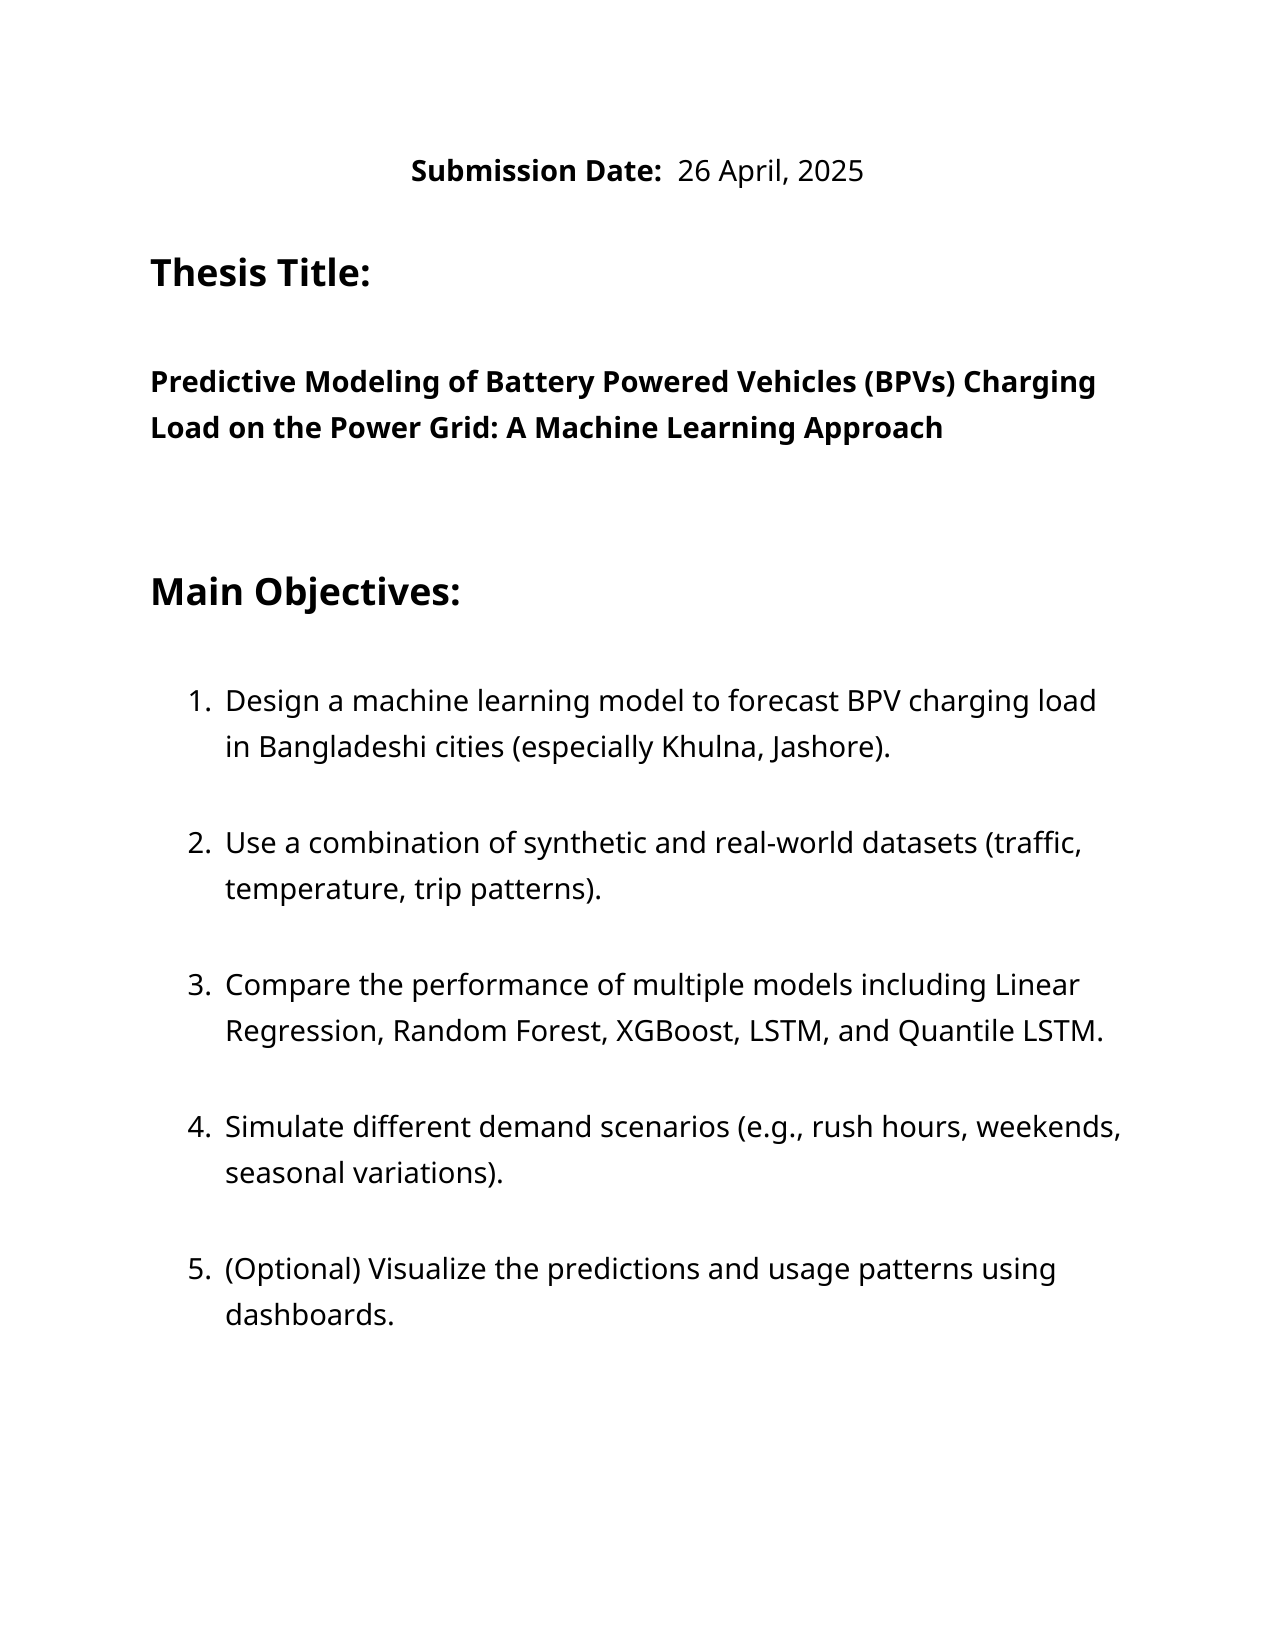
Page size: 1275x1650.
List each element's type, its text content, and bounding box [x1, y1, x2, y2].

text Submission Date: 26 April, 2025 [150, 150, 1125, 190]
text Predictive Modeling of Battery Powered Vehicles (BPVs) Charging Load on the Power Grid: A Machine Learning Approach [150, 361, 1125, 447]
list Simulate different demand scenarios (e.g., rush hours, weekends, seasonal variations). [187, 1106, 1125, 1192]
subtitle Main Objectives: [150, 565, 1125, 616]
list (Optional) Visualize the predictions and usage patterns using dashboards. [187, 1248, 1125, 1334]
subtitle Thesis Title: [150, 246, 1125, 297]
list Design a machine learning model to forecast BPV charging load in Bangladeshi cities (especially Khulna, Jashore). [187, 681, 1125, 766]
list Use a combination of synthetic and real-world datasets (traffic, temperature, trip patterns). [187, 822, 1125, 908]
list Compare the performance of multiple models including Linear Regression, Random Forest, XGBoost, LSTM, and Quantile LSTM. [187, 964, 1125, 1050]
